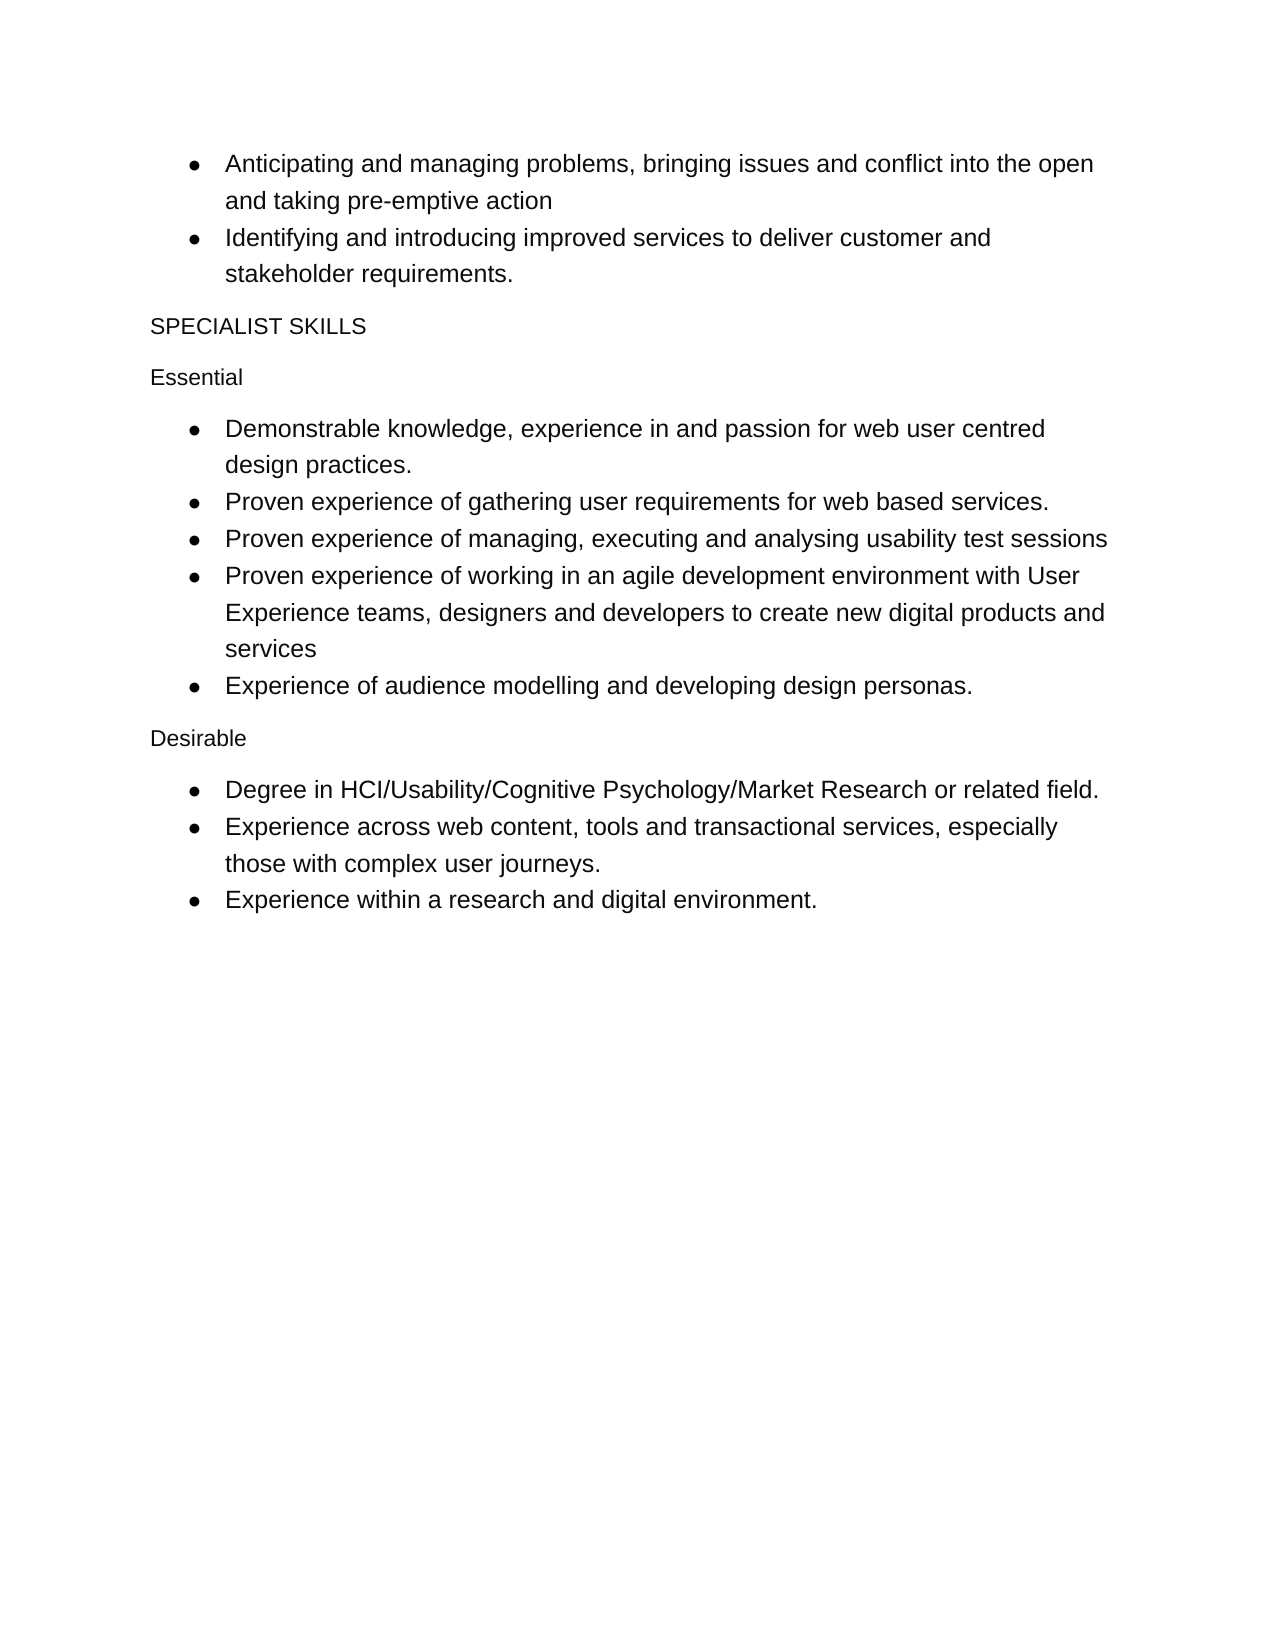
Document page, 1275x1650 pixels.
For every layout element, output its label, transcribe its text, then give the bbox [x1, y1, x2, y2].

list Proven experience of gathering user requirements for web based services. [187, 488, 1125, 516]
text Desirable [150, 725, 1125, 751]
list Experience across web content, tools and transactional services, especially those with complex user journeys. [187, 813, 1125, 877]
list Degree in HCI/Usability/Cognitive Psychology/Market Research or related field. [187, 776, 1125, 804]
list Proven experience of managing, executing and analysing usability test sessions [187, 525, 1125, 553]
list Experience of audience modelling and developing design personas. [187, 672, 1125, 700]
text SPECIALIST SKILLS [150, 314, 1125, 339]
list Identifying and introducing improved services to deliver customer and stakeholder requirements. [187, 223, 1125, 288]
list Anticipating and managing problems, bringing issues and conflict into the open and taking pre-emptive action [187, 150, 1125, 215]
list Demonstrable knowledge, experience in and passion for web user centred design practices. [187, 414, 1125, 479]
text Essential [150, 364, 1125, 390]
list Experience within a research and digital environment. [187, 886, 1125, 914]
list Proven experience of working in an agile development environment with User Experience teams, designers and developers to create new digital products and services [187, 562, 1125, 663]
